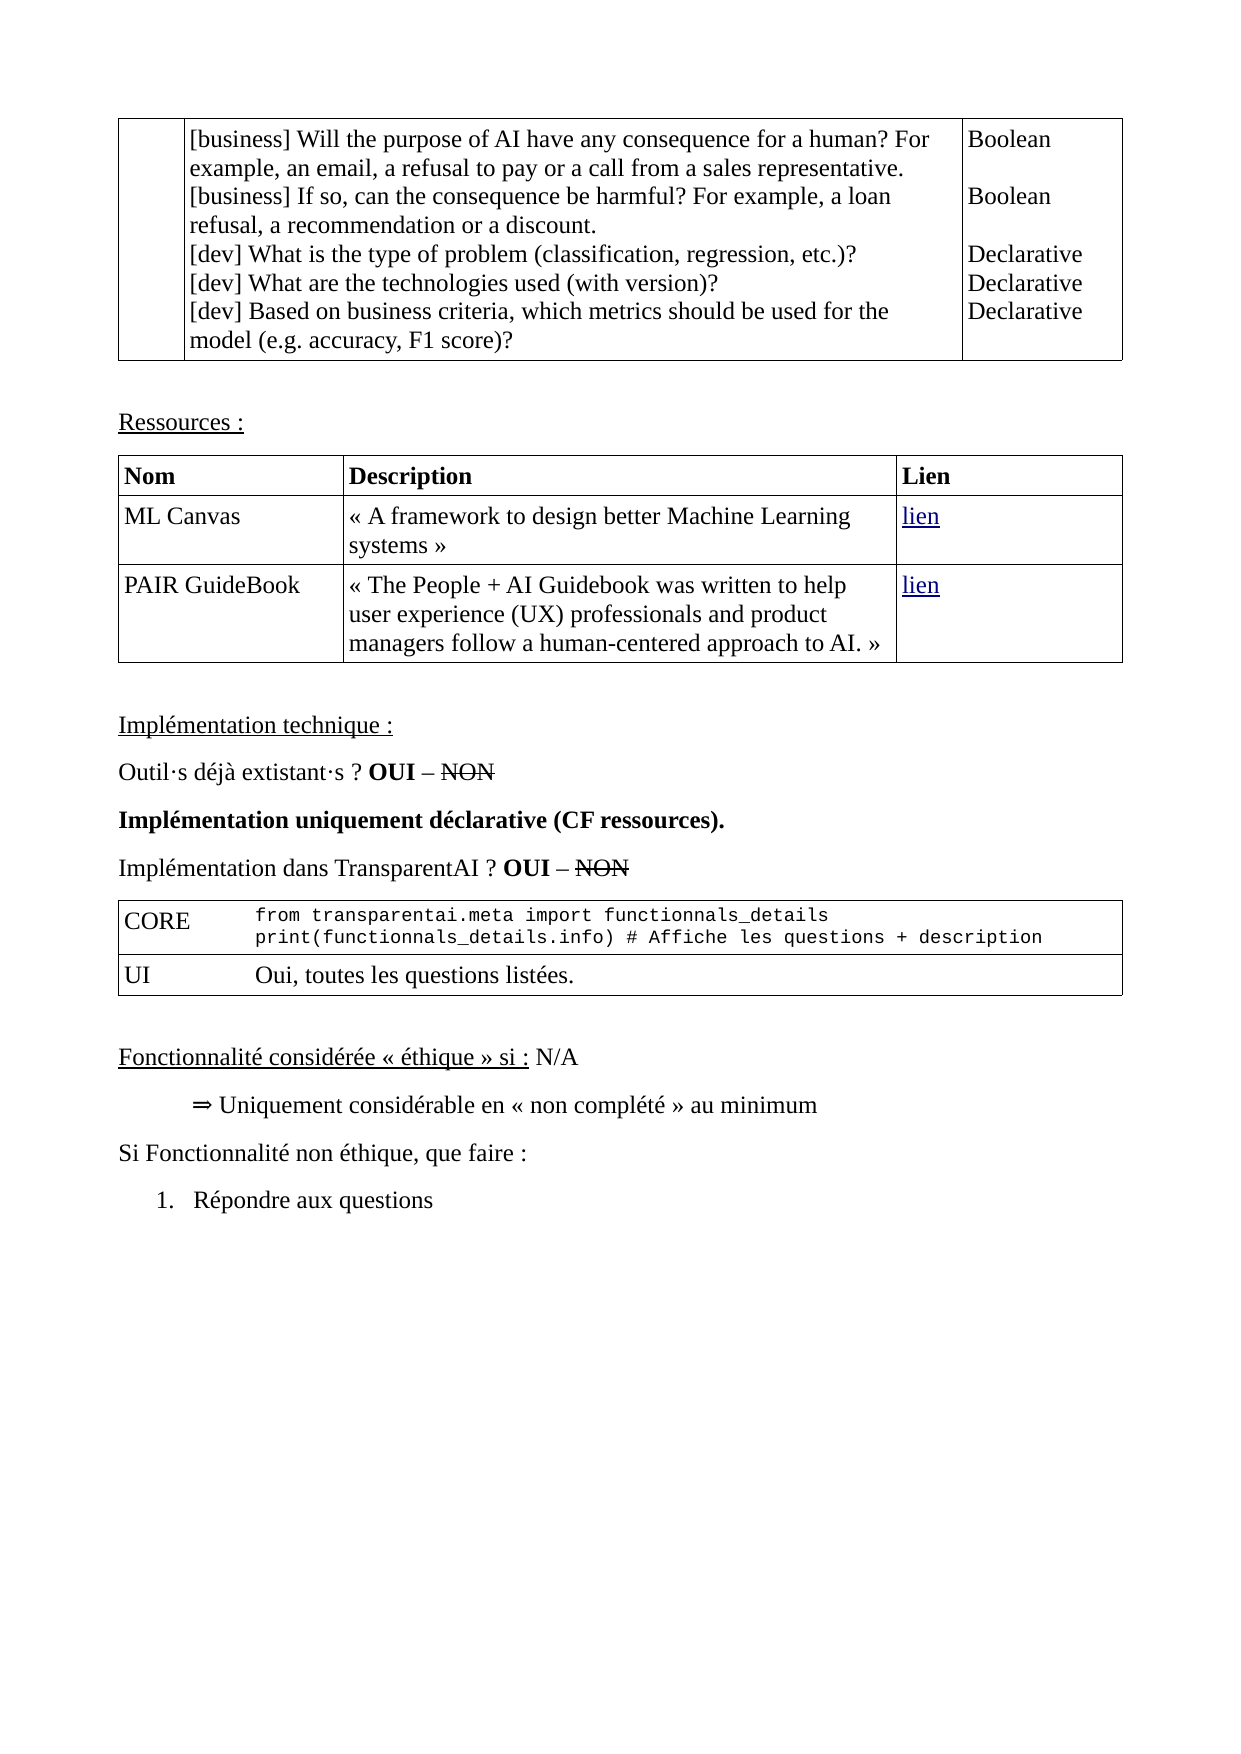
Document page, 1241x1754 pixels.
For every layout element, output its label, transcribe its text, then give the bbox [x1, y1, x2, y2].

table_cell Boolean Boolean Declarative Declarative Declarative [963, 119, 1122, 360]
table_cell PAIR GuideBook [119, 565, 343, 662]
table_cell lien [897, 496, 1122, 564]
text Implémentation uniquement déclarative (CF ressources). [118, 805, 1122, 834]
table_cell Oui, toutes les questions listées. [249, 955, 1122, 995]
text Implémentation technique : [118, 710, 1122, 739]
table_cell [119, 119, 184, 360]
table_header Description [344, 456, 896, 495]
table_cell [business] Will the purpose of AI have any consequence for a human? For example, an email, a refusal to pay or a call from a sales representative. [business] If so, can the consequence be harmful? For example, a loan refusal, a recommendation or a discount. [dev] What is the type of problem (classification, regression, etc.)? [dev] What are the technologies used (with version)? [dev] Based on business criteria, which metrics should be used for the model (e.g. accuracy, F1 score)? [185, 119, 962, 360]
table_cell « A framework to design better Machine Learning systems » [344, 496, 896, 564]
text Outil·s déjà extistant·s ? OUI – NON [118, 757, 1122, 786]
text Fonctionnalité considérée « éthique » si : N/A [118, 1042, 1122, 1071]
text Ressources : [118, 407, 1122, 436]
text ⇒ Uniquement considérable en « non complété » au minimum [118, 1090, 1122, 1119]
table_cell ML Canvas [119, 496, 343, 564]
table_cell UI [119, 955, 249, 995]
table_header CORE [119, 901, 249, 954]
text Si Fonctionnalité non éthique, que faire : [118, 1138, 1122, 1166]
table_header Lien [897, 456, 1122, 495]
text Implémentation dans TransparentAI ? OUI – NON [118, 853, 1122, 881]
table_cell « The People + AI Guidebook was written to help user experience (UX) professionals and product managers follow a human-centered approach to AI. » [344, 565, 896, 662]
table_header Nom [119, 456, 343, 495]
table_header from transparentai.meta import functionnals_details print(functionnals_details.info) # Affiche les questions + description [249, 901, 1122, 954]
list Répondre aux questions [156, 1185, 1122, 1214]
table_cell lien [897, 565, 1122, 662]
